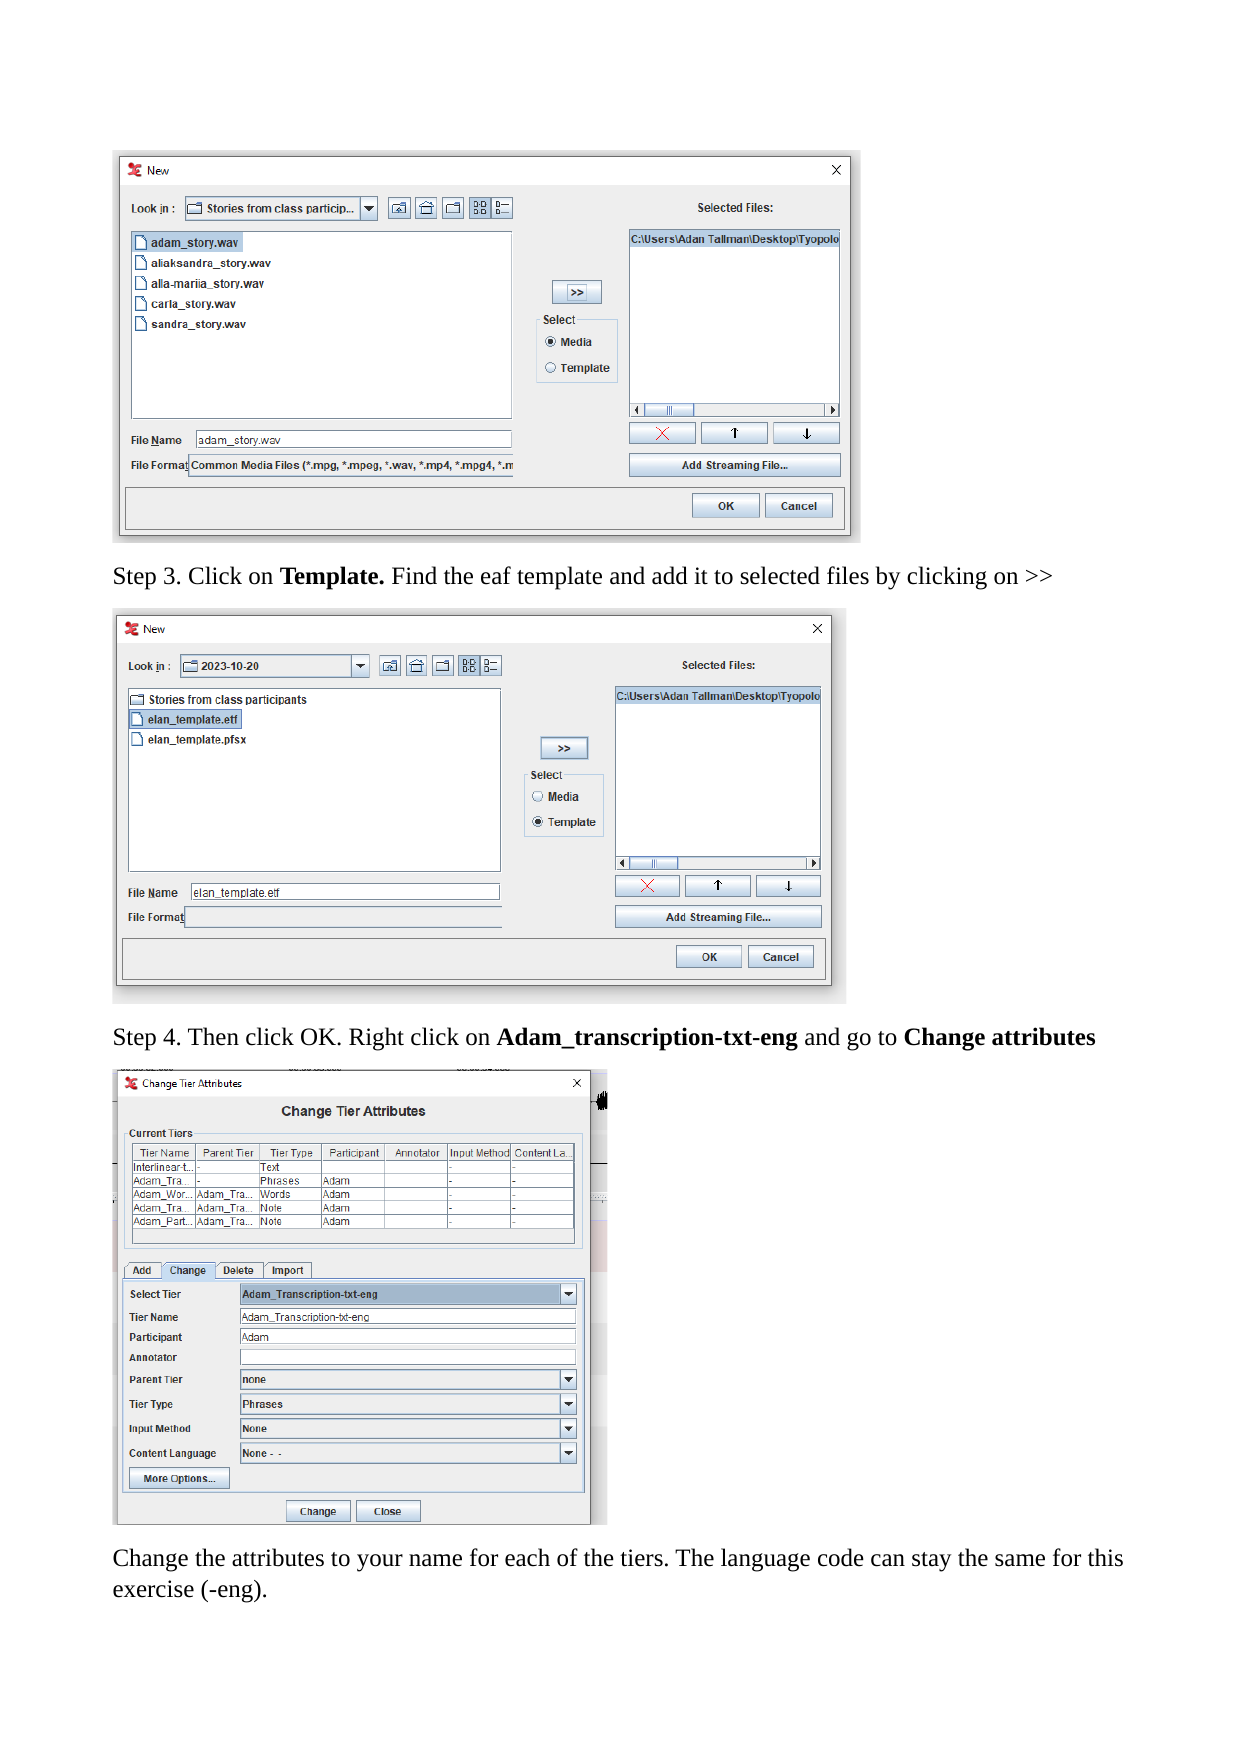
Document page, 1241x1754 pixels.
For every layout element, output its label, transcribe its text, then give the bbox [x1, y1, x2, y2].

text Step 4. Then click OK. Right click on Adam_transcription-txt-eng and go to Change attributes [112, 1022, 1128, 1051]
text Step 3. Click on Template. Find the eaf template and add it to selected files by clicking on >> [112, 561, 1128, 589]
text Change the attributes to your name for each of the tiers. The language code can stay the same for this exercise (-eng). [112, 1543, 1128, 1602]
